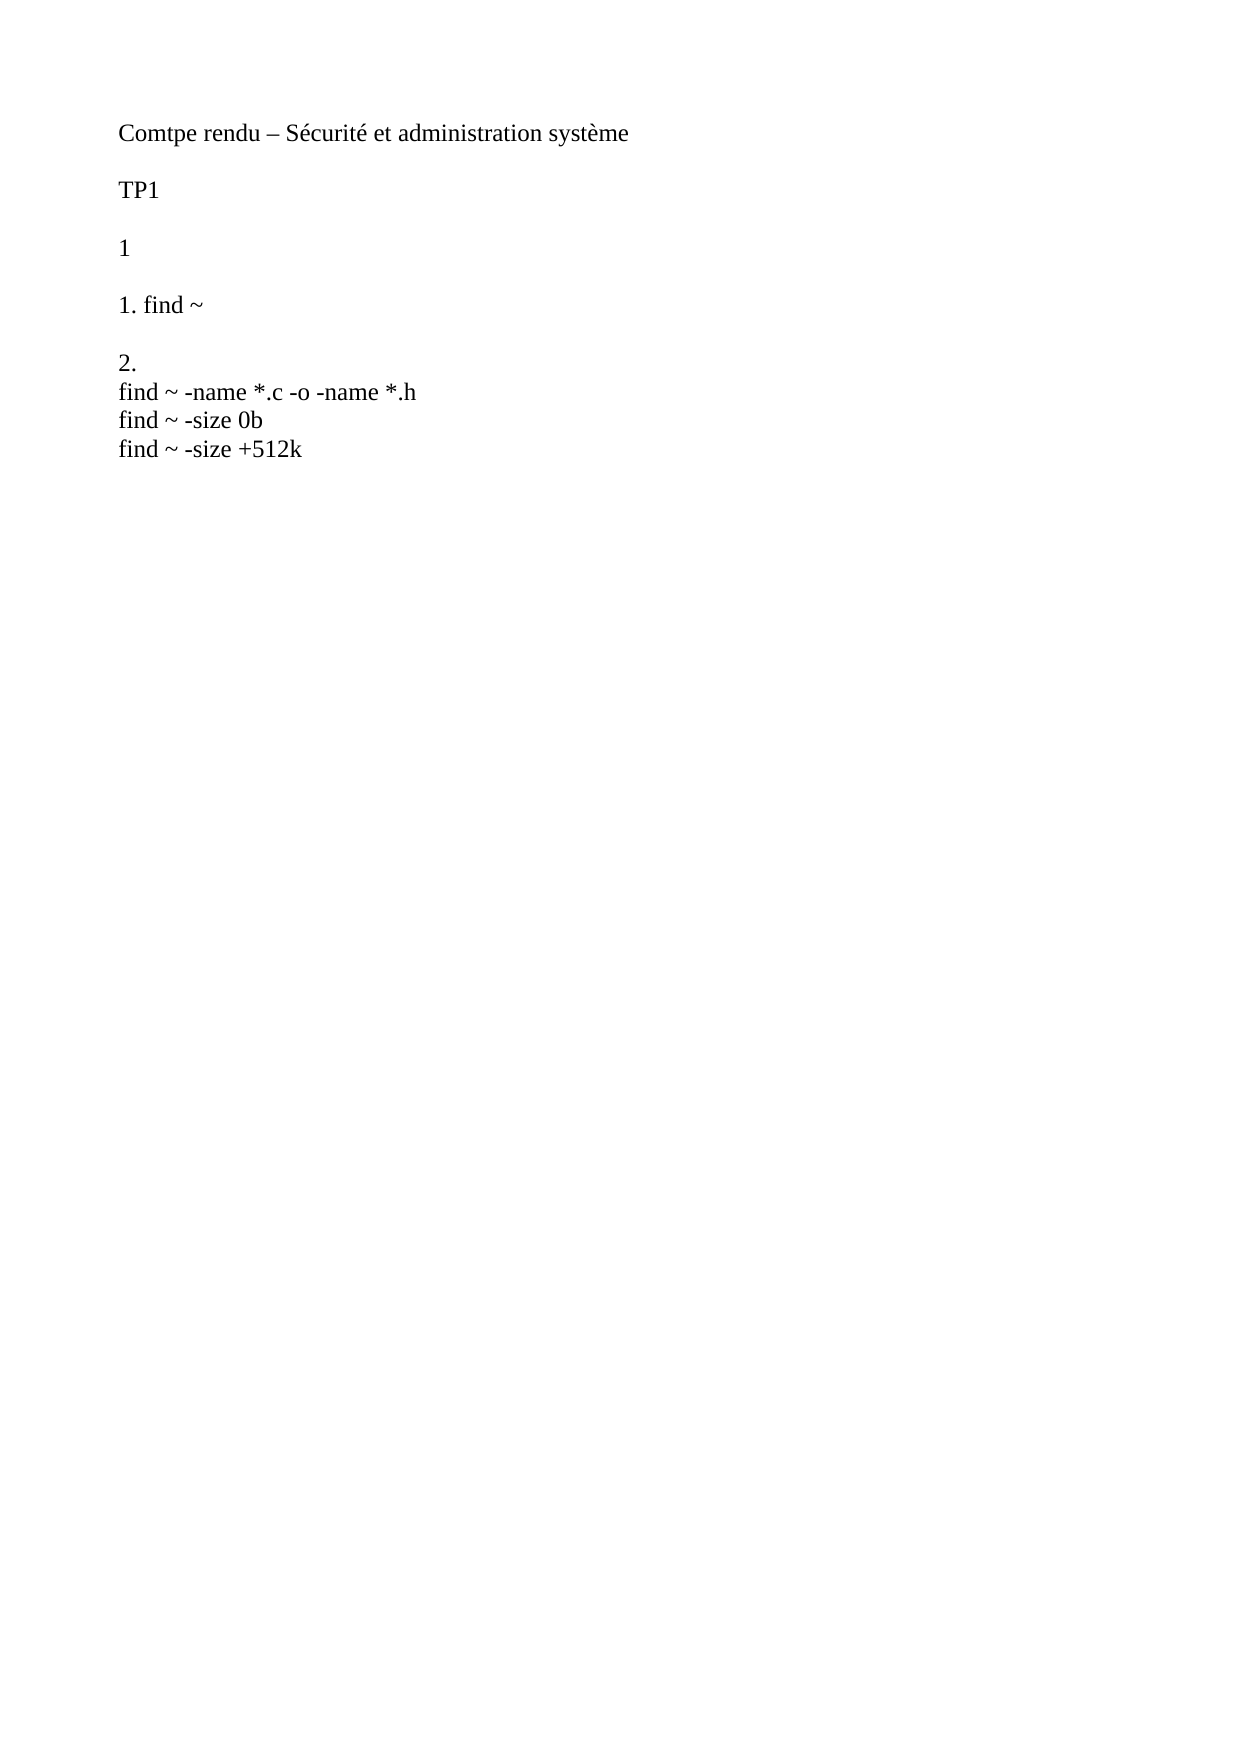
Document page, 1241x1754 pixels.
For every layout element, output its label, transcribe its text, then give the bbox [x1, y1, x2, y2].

text find ~ -size 0b [118, 406, 1122, 434]
text 1. find ~ [118, 291, 1122, 319]
text 2. [118, 348, 1122, 377]
text find ~ -name *.c -o -name *.h [118, 377, 1122, 406]
text TP1 [118, 176, 1122, 204]
text Comtpe rendu – Sécurité et administration système [118, 118, 1122, 147]
text 1 [118, 233, 1122, 262]
text find ~ -size +512k [118, 434, 1122, 463]
